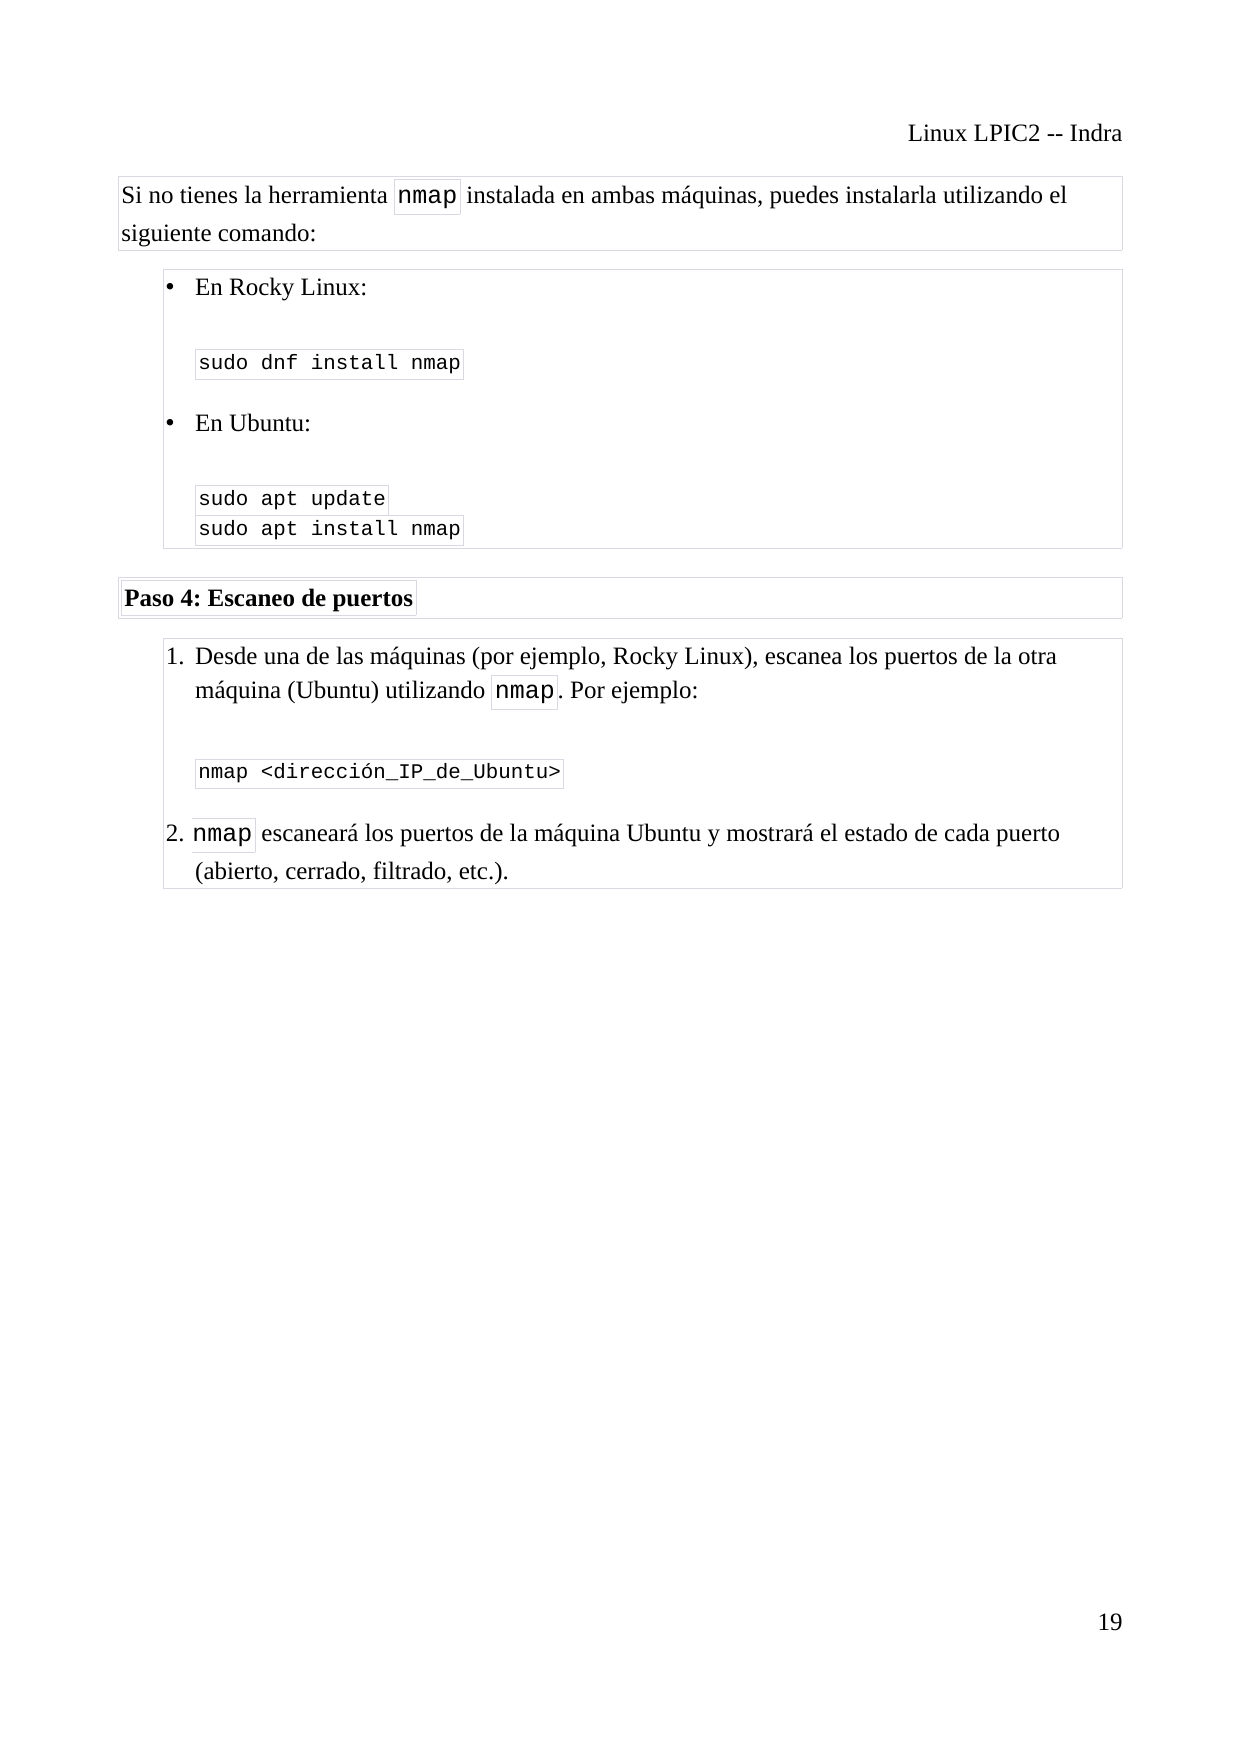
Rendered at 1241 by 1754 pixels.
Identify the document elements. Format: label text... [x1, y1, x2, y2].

list sudo apt install nmap [164, 512, 1122, 548]
text Si no tienes la herramienta nmap instalada en ambas máquinas, puedes instalarla utilizando el siguiente comando: [119, 177, 1122, 250]
list sudo apt update [164, 482, 1122, 512]
list nmap escaneará los puertos de la máquina Ubuntu y mostrará el estado de cada puerto (abierto, cerrado, filtrado, etc.). [164, 815, 1122, 888]
list Desde una de las máquinas (por ejemplo, Rocky Linux), escanea los puertos de la otra máquina (Ubuntu) utilizando nmap. Por ejemplo: [164, 639, 1122, 709]
list En Ubuntu: [164, 405, 1122, 437]
list nmap <dirección_IP_de_Ubuntu> [164, 756, 1122, 788]
list En Rocky Linux: [164, 270, 1122, 300]
text Paso 4: Escaneo de puertos [119, 578, 1122, 618]
list sudo dnf install nmap [164, 346, 1122, 379]
